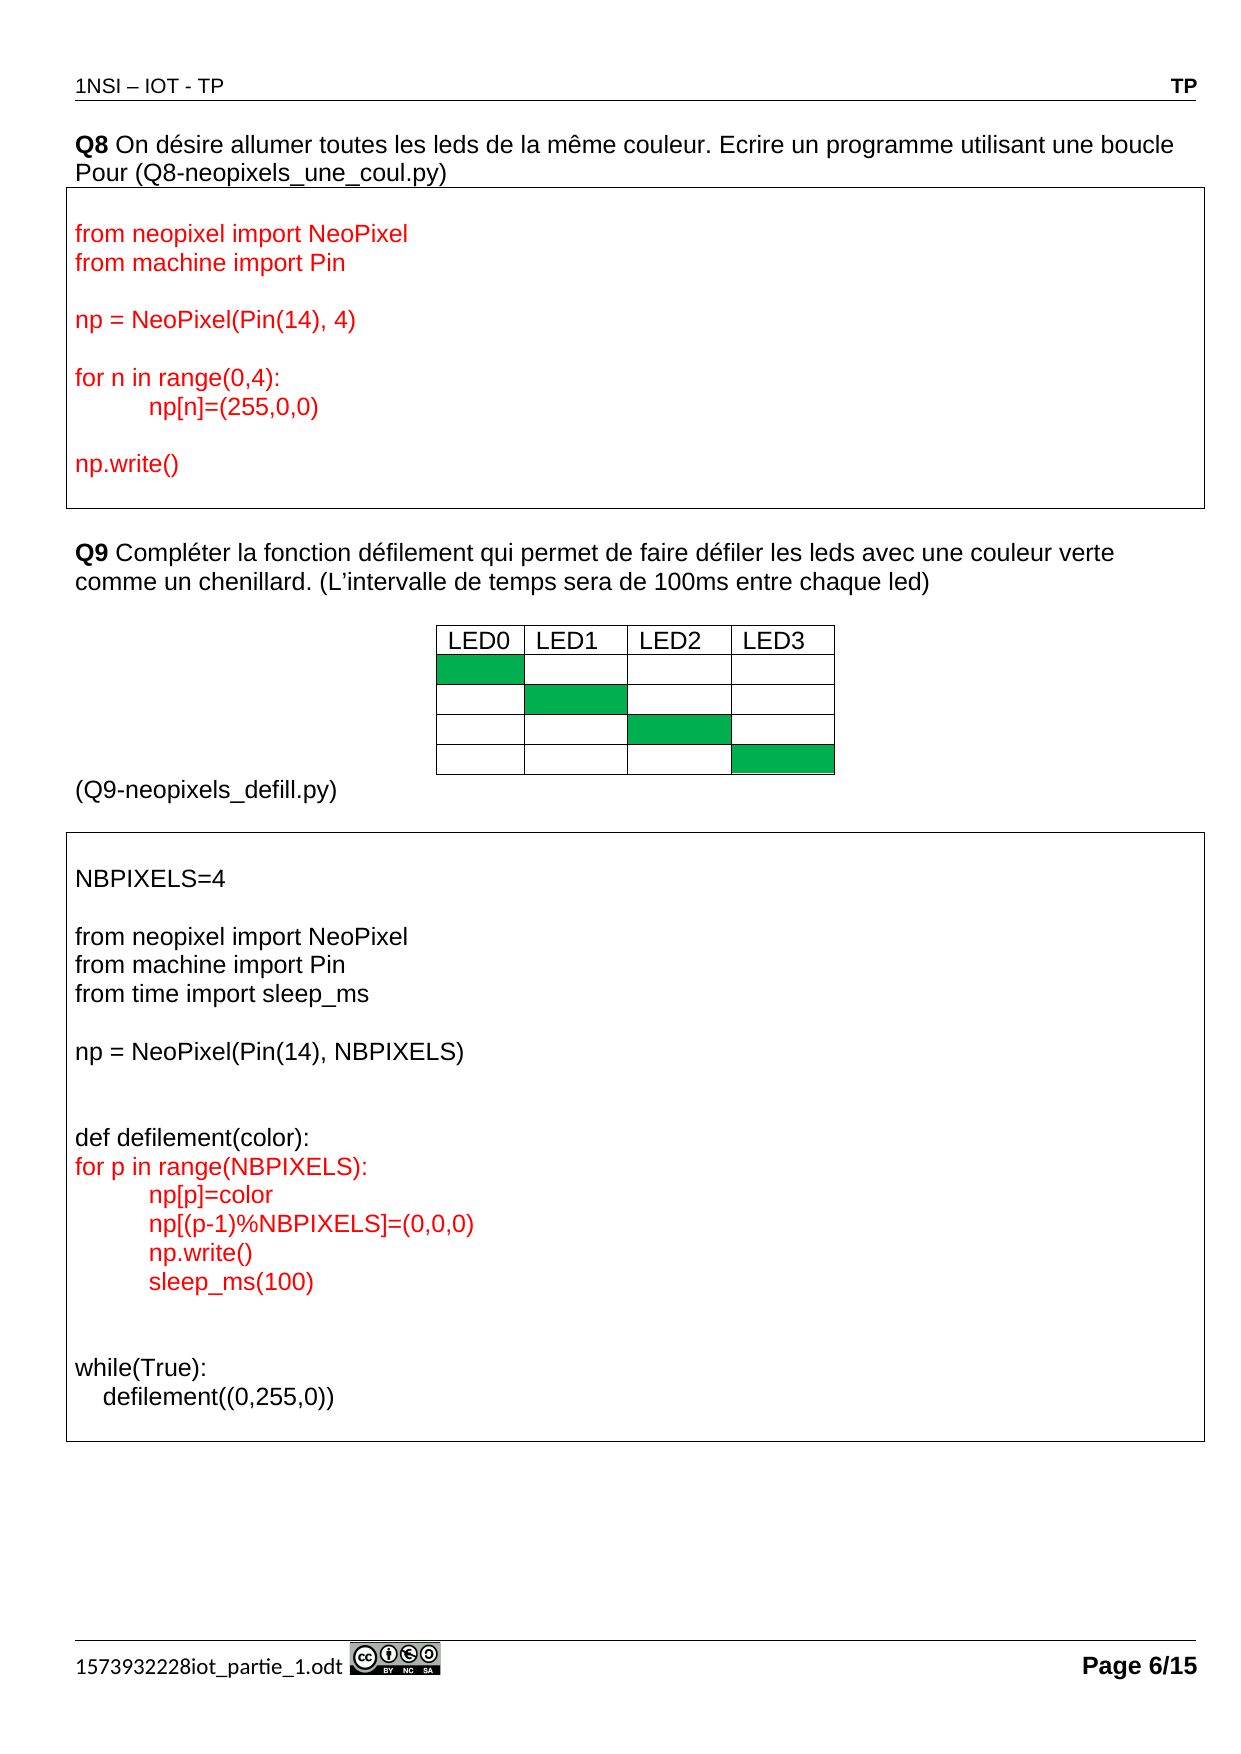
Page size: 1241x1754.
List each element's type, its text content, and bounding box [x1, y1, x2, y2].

text while(True): [75, 1353, 1196, 1381]
table_cell [732, 685, 834, 714]
table_cell [437, 655, 524, 684]
text from machine import Pin [75, 248, 1196, 276]
table_cell [437, 715, 524, 744]
table_cell [525, 745, 627, 773]
table_header LED2 [628, 626, 731, 654]
text np[(p-1)%NBPIXELS]=(0,0,0) [75, 1209, 1196, 1238]
text for n in range(0,4): [75, 363, 1196, 391]
table_cell [437, 685, 524, 714]
text Q9 Compléter la fonction défilement qui permet de faire défiler les leds avec une couleur verte comme un chenillard. (L’intervalle de temps sera de 100ms entre chaque led) [75, 538, 1196, 596]
text def defilement(color): [75, 1123, 1196, 1151]
table_cell [628, 745, 731, 773]
table_header LED0 [437, 626, 524, 654]
text np[p]=color [75, 1180, 1196, 1209]
table_header LED1 [525, 626, 627, 654]
table_cell [525, 685, 627, 714]
picture [349, 1642, 441, 1675]
text defilement((0,255,0)) [75, 1381, 1196, 1410]
table_cell [525, 655, 627, 684]
text from machine import Pin [75, 950, 1196, 979]
text sleep_ms(100) [75, 1266, 1196, 1295]
table_cell [628, 655, 731, 684]
text from neopixel import NeoPixel [75, 219, 1196, 248]
table_cell [732, 655, 834, 684]
table_cell [628, 715, 731, 744]
text np.write() [75, 1238, 1196, 1266]
table_cell [732, 745, 834, 773]
text (Q9-neopixels_defill.py) [75, 774, 1196, 803]
text np = NeoPixel(Pin(14), NBPIXELS) [75, 1036, 1196, 1065]
text from neopixel import NeoPixel [75, 921, 1196, 950]
table_cell [732, 715, 834, 744]
text np[n]=(255,0,0) [75, 391, 1196, 420]
table_header LED3 [732, 626, 834, 654]
table_cell [525, 715, 627, 744]
table_cell [628, 685, 731, 714]
text np.write() [75, 449, 1196, 478]
text from time import sleep_ms [75, 979, 1196, 1008]
text Q8 On désire allumer toutes les leds de la même couleur. Ecrire un programme utilisant une boucle Pour (Q8-neopixels_une_coul.py) [75, 129, 1196, 187]
table_cell [437, 745, 524, 773]
text for p in range(NBPIXELS): [75, 1151, 1196, 1180]
text NBPIXELS=4 [75, 864, 1196, 893]
text np = NeoPixel(Pin(14), 4) [75, 305, 1196, 334]
